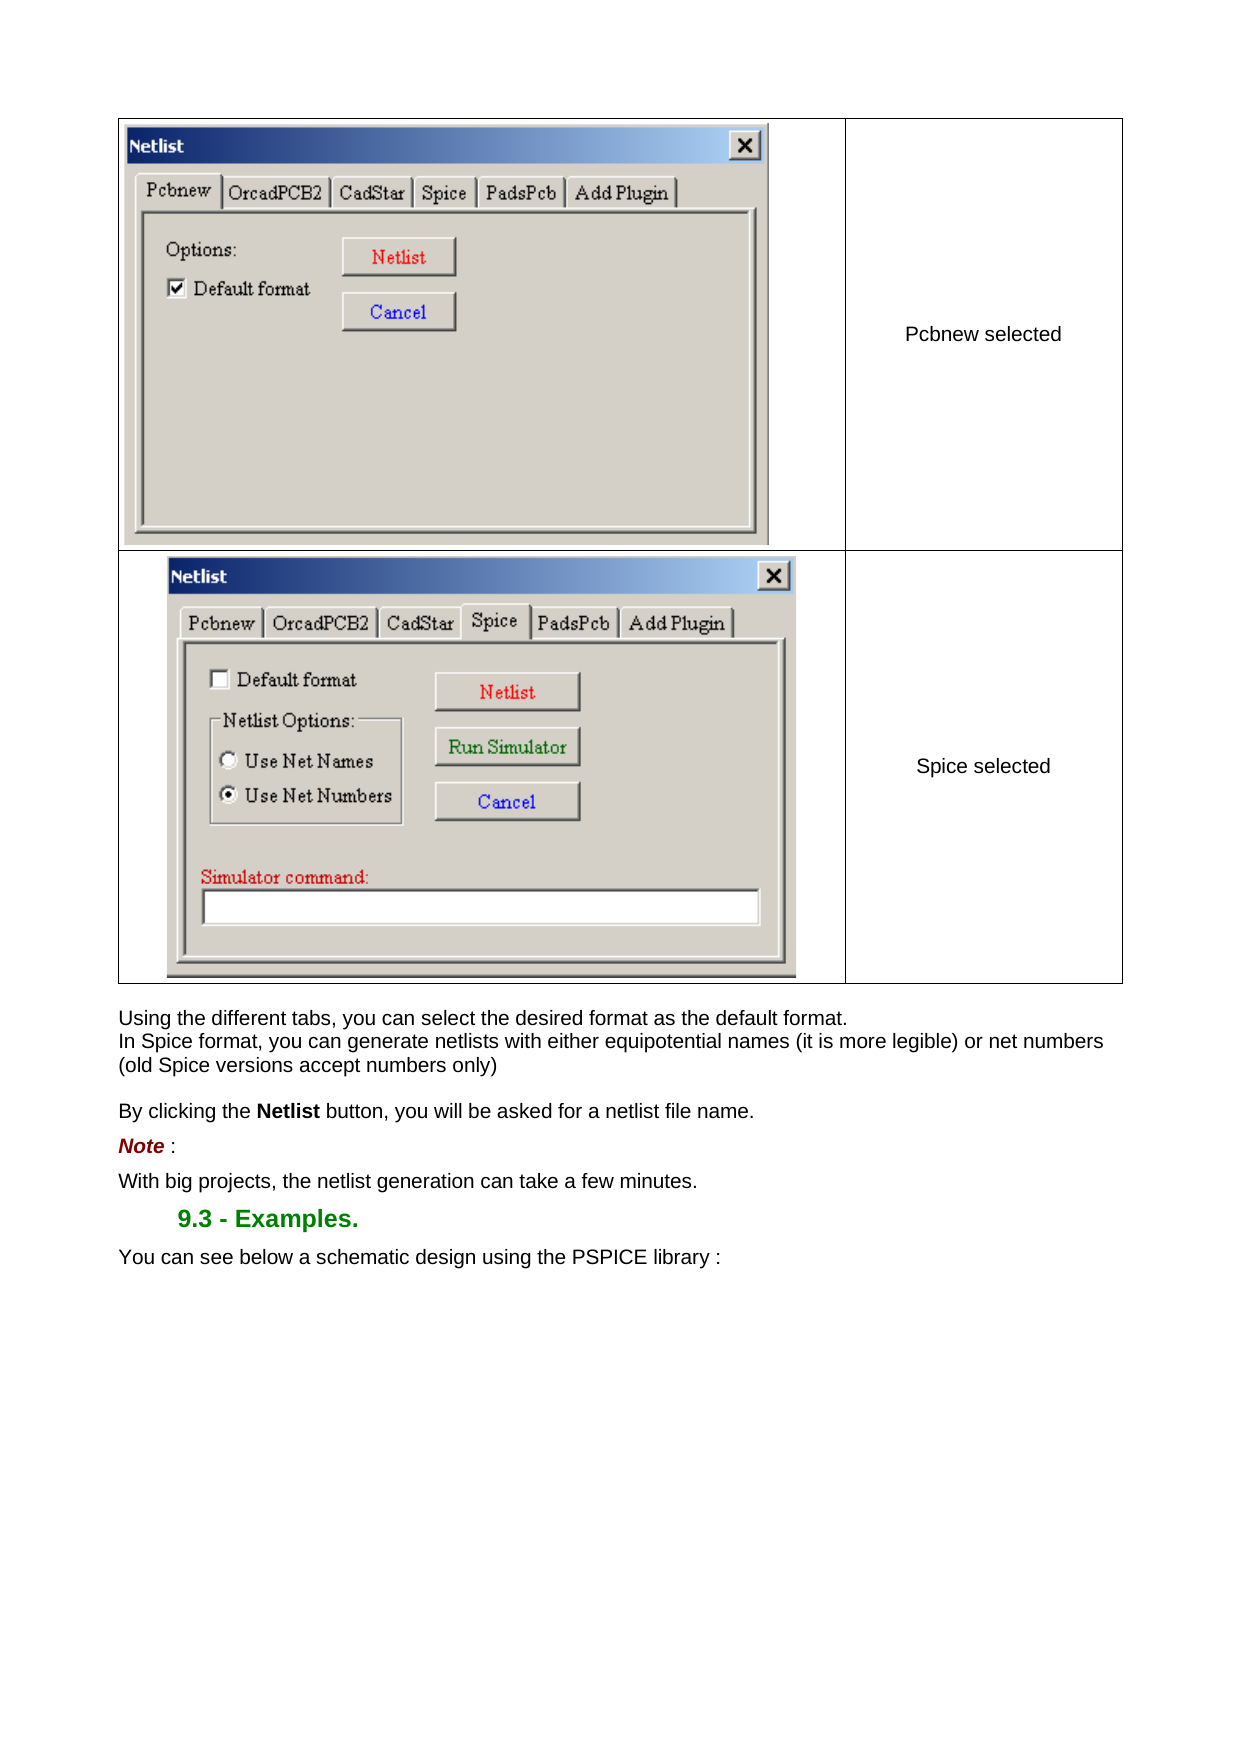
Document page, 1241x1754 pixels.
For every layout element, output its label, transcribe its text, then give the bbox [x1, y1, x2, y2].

text Note : [118, 1134, 1122, 1158]
table_cell [119, 551, 845, 983]
picture [123, 123, 769, 545]
picture [166, 556, 797, 978]
table_header [119, 119, 845, 550]
text Using the different tabs, you can select the desired format as the default format. [118, 1007, 1122, 1030]
table_header Pcbnew selected [846, 119, 1122, 550]
text In Spice format, you can generate netlists with either equipotential names (it is more legible) or net numbers (old Spice versions accept numbers only) [118, 1030, 1122, 1076]
text You can see below a schematic design using the PSPICE library : [118, 1245, 1122, 1268]
text By clicking the Netlist button, you will be asked for a netlist file name. [118, 1100, 1122, 1123]
table_cell Spice selected [846, 551, 1122, 983]
text With big projects, the netlist generation can take a few minutes. [118, 1169, 1122, 1192]
subtitle Examples. [103, 1205, 1122, 1233]
